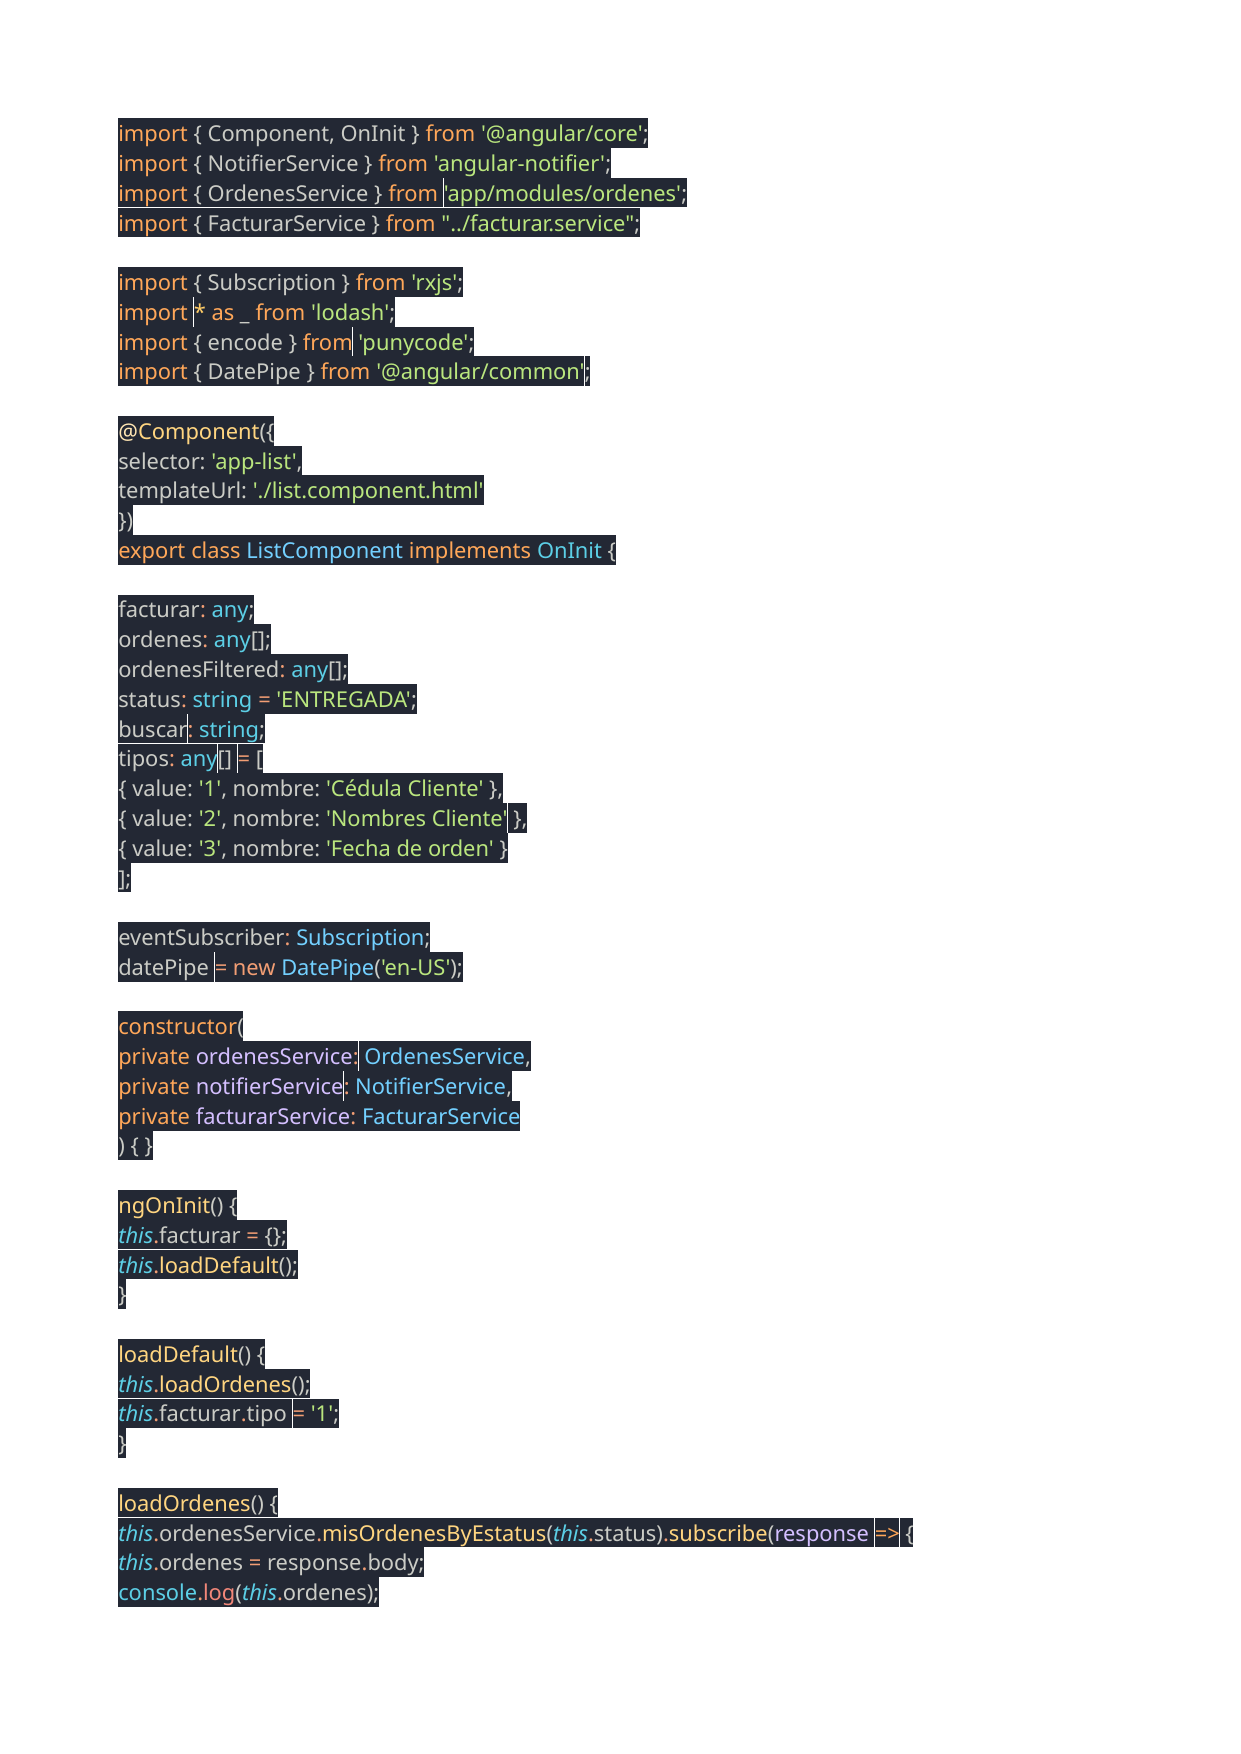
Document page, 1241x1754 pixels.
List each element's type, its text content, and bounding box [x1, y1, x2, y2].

text this.facturar = {}; [118, 1220, 1122, 1249]
text ordenes: any[]; [118, 624, 1122, 654]
text import { NotifierService } from 'angular-notifier'; [118, 148, 1122, 178]
text private facturarService: FacturarService [118, 1101, 1122, 1131]
text import { encode } from 'punycode'; [118, 327, 1122, 356]
text } [118, 1279, 1122, 1309]
text this.ordenes = response.body; [118, 1547, 1122, 1577]
text selector: 'app-list', [118, 446, 1122, 475]
text export class ListComponent implements OnInit { [118, 535, 1122, 565]
text constructor( [118, 1011, 1122, 1041]
text ) { } [118, 1131, 1122, 1160]
text import * as _ from 'lodash'; [118, 297, 1122, 327]
text import { FacturarService } from "../facturar.service"; [118, 207, 1122, 237]
text private ordenesService: OrdenesService, [118, 1041, 1122, 1071]
text eventSubscriber: Subscription; [118, 922, 1122, 952]
text this.ordenesService.misOrdenesByEstatus(this.status).subscribe(response => { [118, 1517, 1122, 1547]
text status: string = 'ENTREGADA'; [118, 684, 1122, 714]
text private notifierService: NotifierService, [118, 1071, 1122, 1101]
text this.facturar.tipo = '1'; [118, 1398, 1122, 1428]
text ]; [118, 863, 1122, 892]
text import { OrdenesService } from 'app/modules/ordenes'; [118, 178, 1122, 207]
text loadOrdenes() { [118, 1488, 1122, 1517]
text import { DatePipe } from '@angular/common'; [118, 356, 1122, 386]
text tipos: any[] = [ [118, 743, 1122, 773]
text { value: '1', nombre: 'Cédula Cliente' }, [118, 773, 1122, 803]
text facturar: any; [118, 594, 1122, 624]
text { value: '2', nombre: 'Nombres Cliente' }, [118, 803, 1122, 833]
text import { Component, OnInit } from '@angular/core'; [118, 118, 1122, 148]
text } [118, 1428, 1122, 1458]
text loadDefault() { [118, 1339, 1122, 1369]
text datePipe = new DatePipe('en-US'); [118, 952, 1122, 982]
text this.loadOrdenes(); [118, 1369, 1122, 1398]
text ngOnInit() { [118, 1190, 1122, 1220]
text ordenesFiltered: any[]; [118, 654, 1122, 684]
text templateUrl: './list.component.html' [118, 475, 1122, 505]
text this.loadDefault(); [118, 1249, 1122, 1279]
text console.log(this.ordenes); [118, 1577, 1122, 1607]
text buscar: string; [118, 714, 1122, 743]
text { value: '3', nombre: 'Fecha de orden' } [118, 833, 1122, 863]
text @Component({ [118, 416, 1122, 446]
text import { Subscription } from 'rxjs'; [118, 267, 1122, 297]
text }) [118, 505, 1122, 535]
